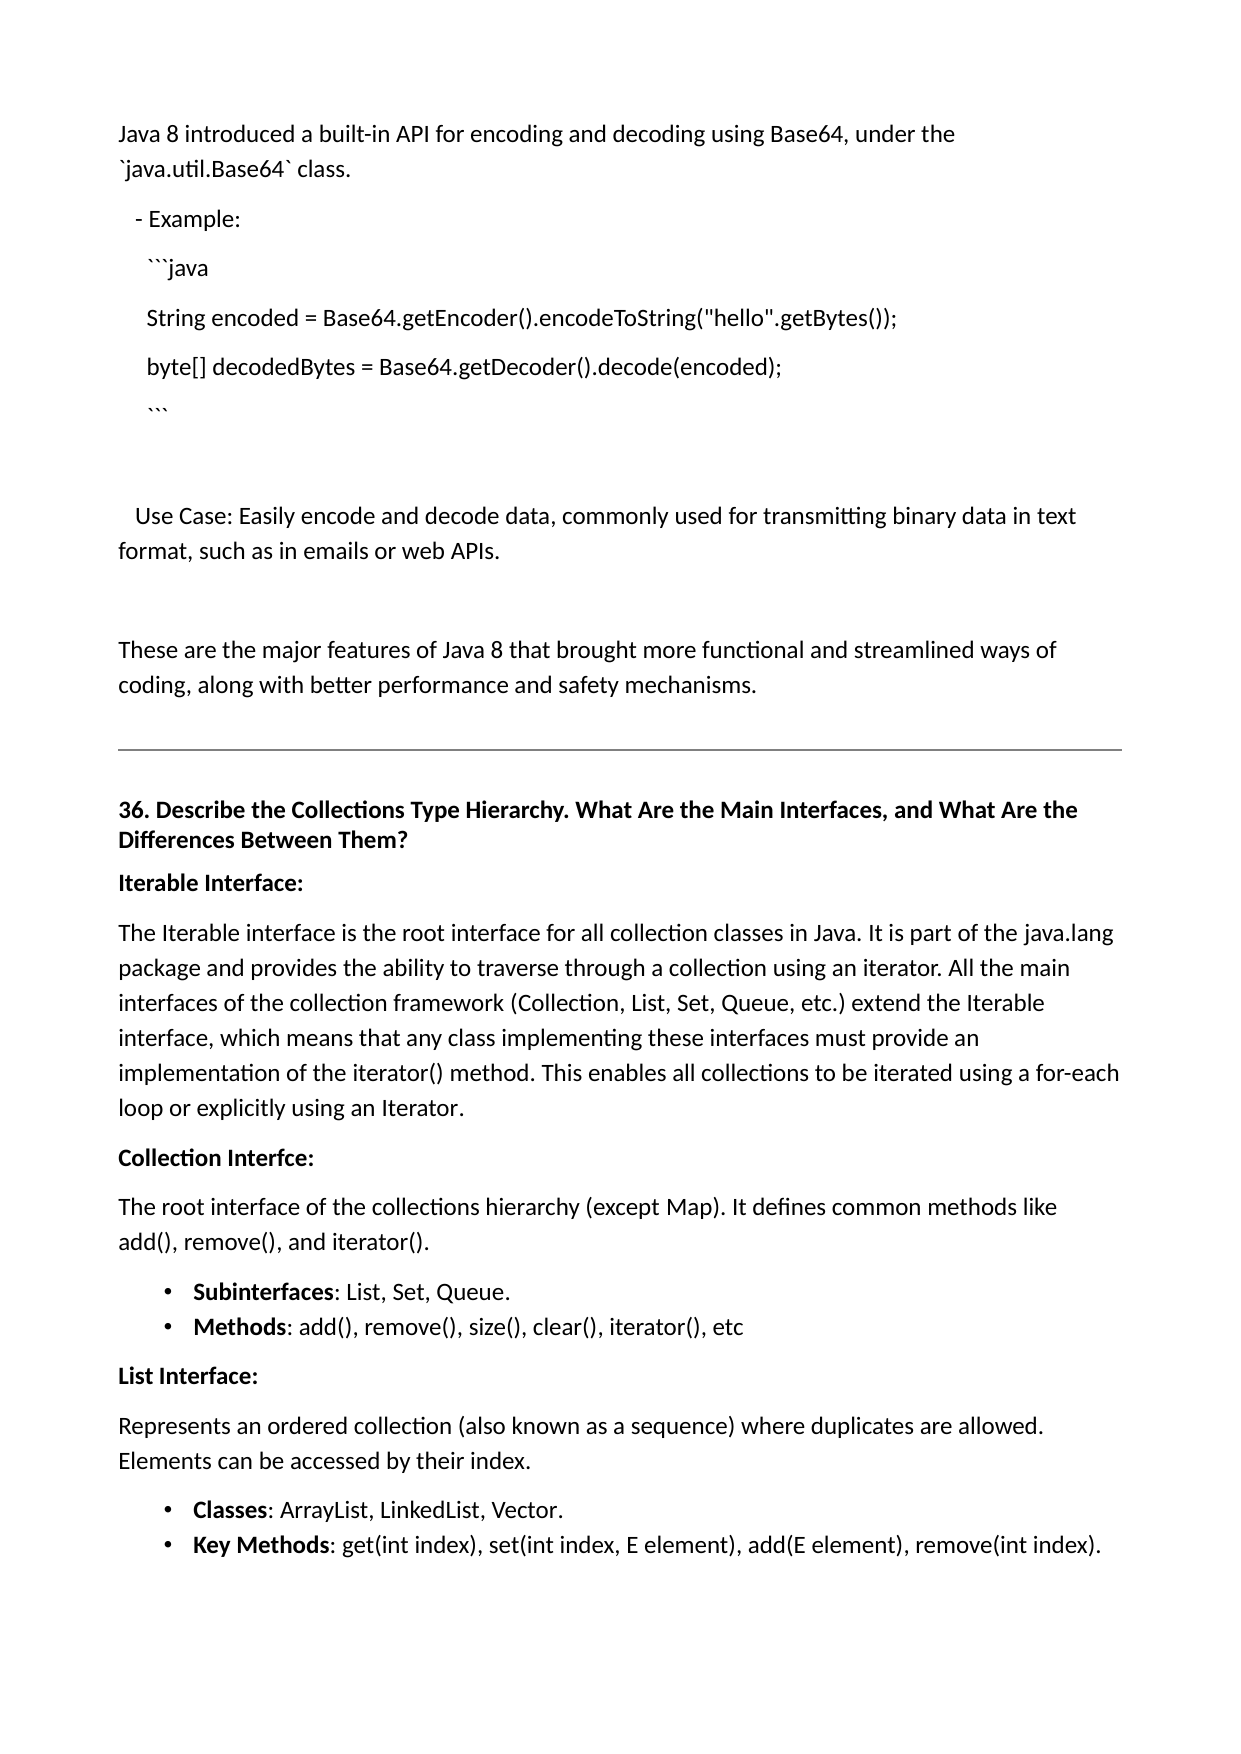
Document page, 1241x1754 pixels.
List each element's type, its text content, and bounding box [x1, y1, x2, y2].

text The root interface of the collections hierarchy (except Map). It defines common methods like add(), remove(), and iterator(). [118, 1191, 1122, 1257]
text List Interface: [118, 1360, 1122, 1391]
list Classes: ArrayList, LinkedList, Vector. [164, 1494, 1122, 1525]
text - Example: [118, 203, 1122, 233]
text String encoded = Base64.getEncoder().encodeToString("hello".getBytes()); [118, 302, 1122, 332]
text ```java [118, 252, 1122, 283]
text Iterable Interface: [118, 867, 1122, 898]
text ``` [118, 401, 1122, 432]
subtitle 36. Describe the Collections Type Hierarchy. What Are the Main Interfaces, and What Are the Differences Between Them? [118, 794, 1122, 855]
text Use Case: Easily encode and decode data, commonly used for transmitting binary data in text format, such as in emails or web APIs. [118, 500, 1122, 566]
text These are the major features of Java 8 that brought more functional and streamlined ways of coding, along with better performance and safety mechanisms. [118, 634, 1122, 700]
list Subinterfaces: List, Set, Queue. [164, 1276, 1122, 1306]
text byte[] decodedBytes = Base64.getDecoder().decode(encoded); [118, 351, 1122, 382]
list Key Methods: get(int index), set(int index, E element), add(E element), remove(int index). [164, 1529, 1122, 1560]
text Represents an ordered collection (also known as a sequence) where duplicates are allowed. Elements can be accessed by their index. [118, 1410, 1122, 1476]
text The Iterable interface is the root interface for all collection classes in Java. It is part of the java.lang package and provides the ability to traverse through a collection using an iterator. All the main interfaces of the collection framework (Collection, List, Set, Queue, etc.) extend the Iterable interface, which means that any class implementing these interfaces must provide an implementation of the iterator() method. This enables all collections to be iterated using a for-each loop or explicitly using an Iterator. [118, 917, 1122, 1123]
list Methods: add(), remove(), size(), clear(), iterator(), etc [164, 1311, 1122, 1341]
text Collection Interfce: [118, 1142, 1122, 1172]
text Java 8 introduced a built-in API for encoding and decoding using Base64, under the `java.util.Base64` class. [118, 118, 1122, 184]
